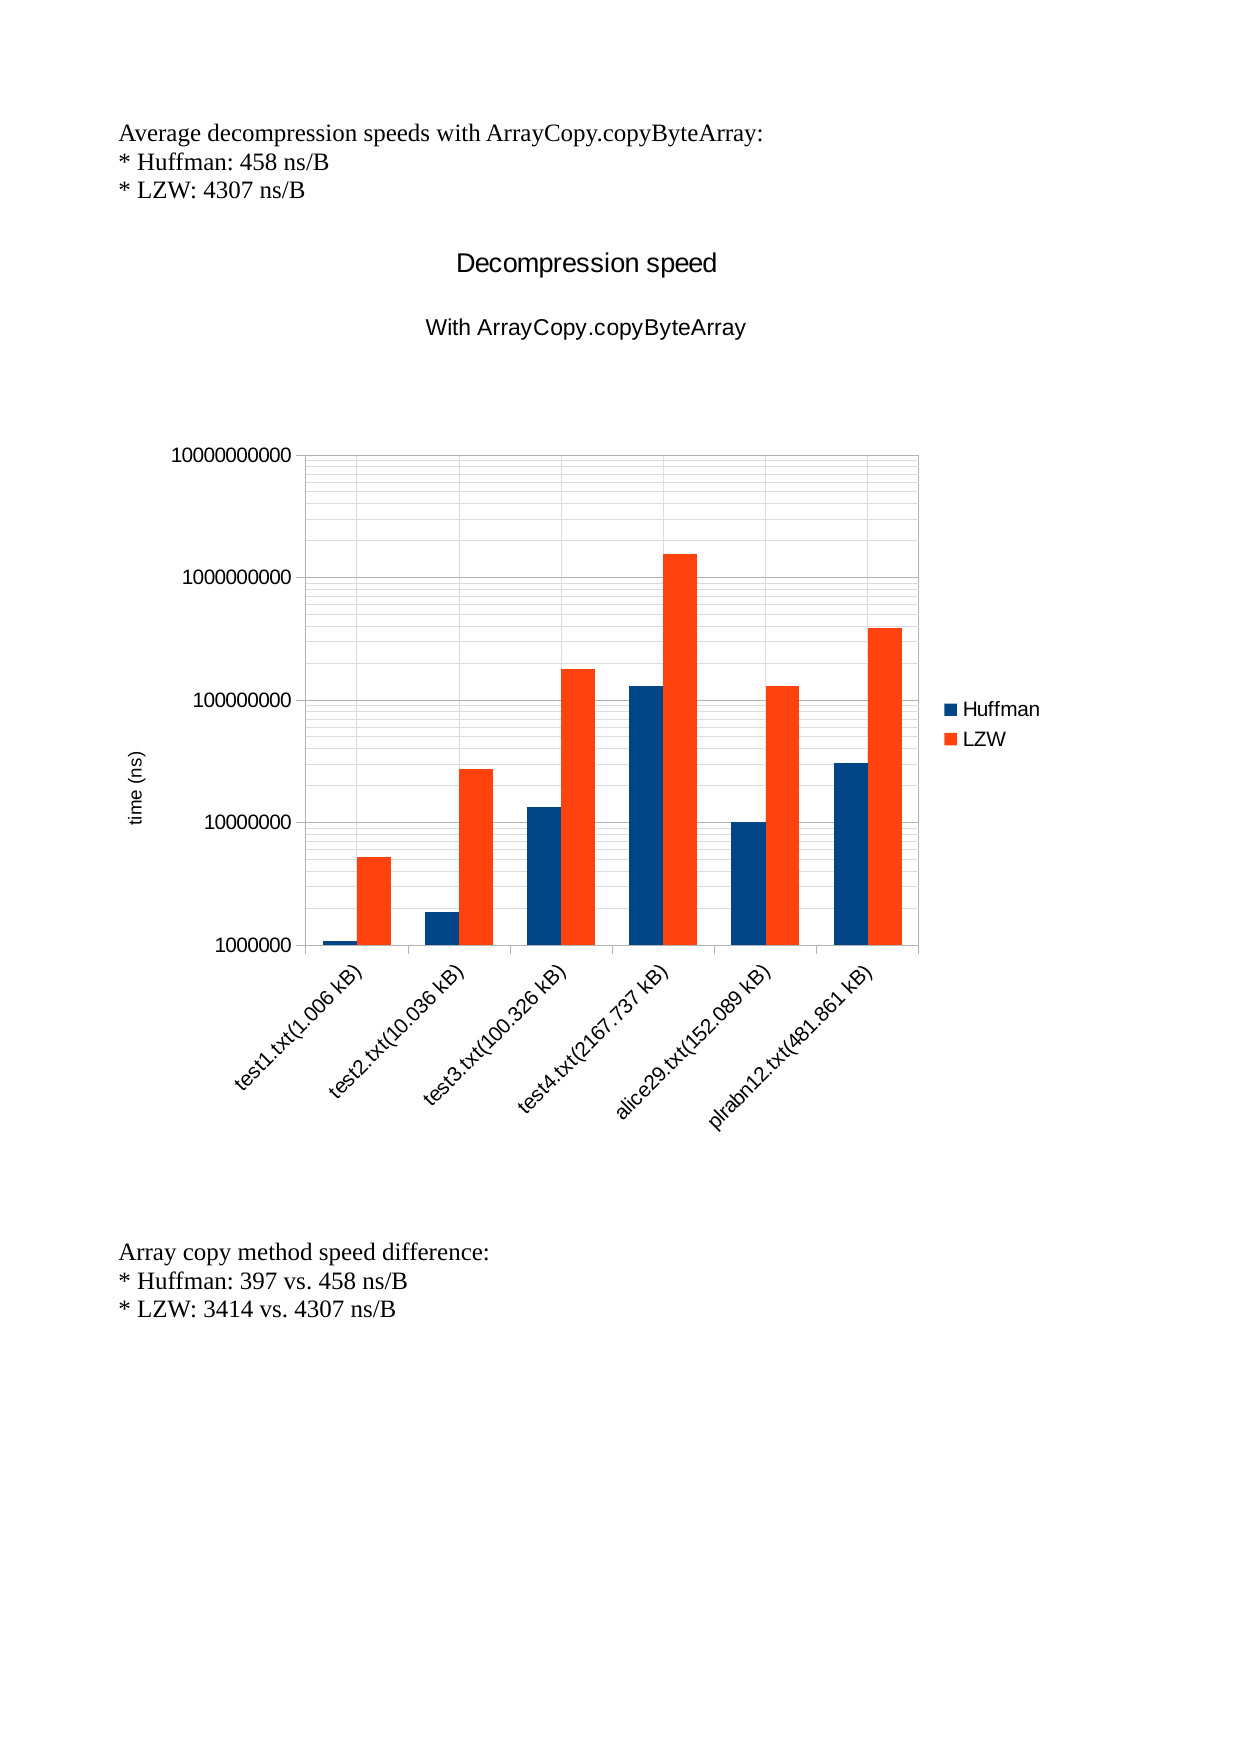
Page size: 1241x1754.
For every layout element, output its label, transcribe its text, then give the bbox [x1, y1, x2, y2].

text Average decompression speeds with ArrayCopy.copyByteArray: [118, 118, 1122, 147]
text Array copy method speed difference: [118, 204, 1122, 1266]
text * Huffman: 458 ns/B [118, 147, 1122, 176]
text * Huffman: 397 vs. 458 ns/B [118, 1266, 1122, 1294]
text * LZW: 3414 vs. 4307 ns/B [118, 1294, 1122, 1323]
text * LZW: 4307 ns/B [118, 176, 1122, 204]
